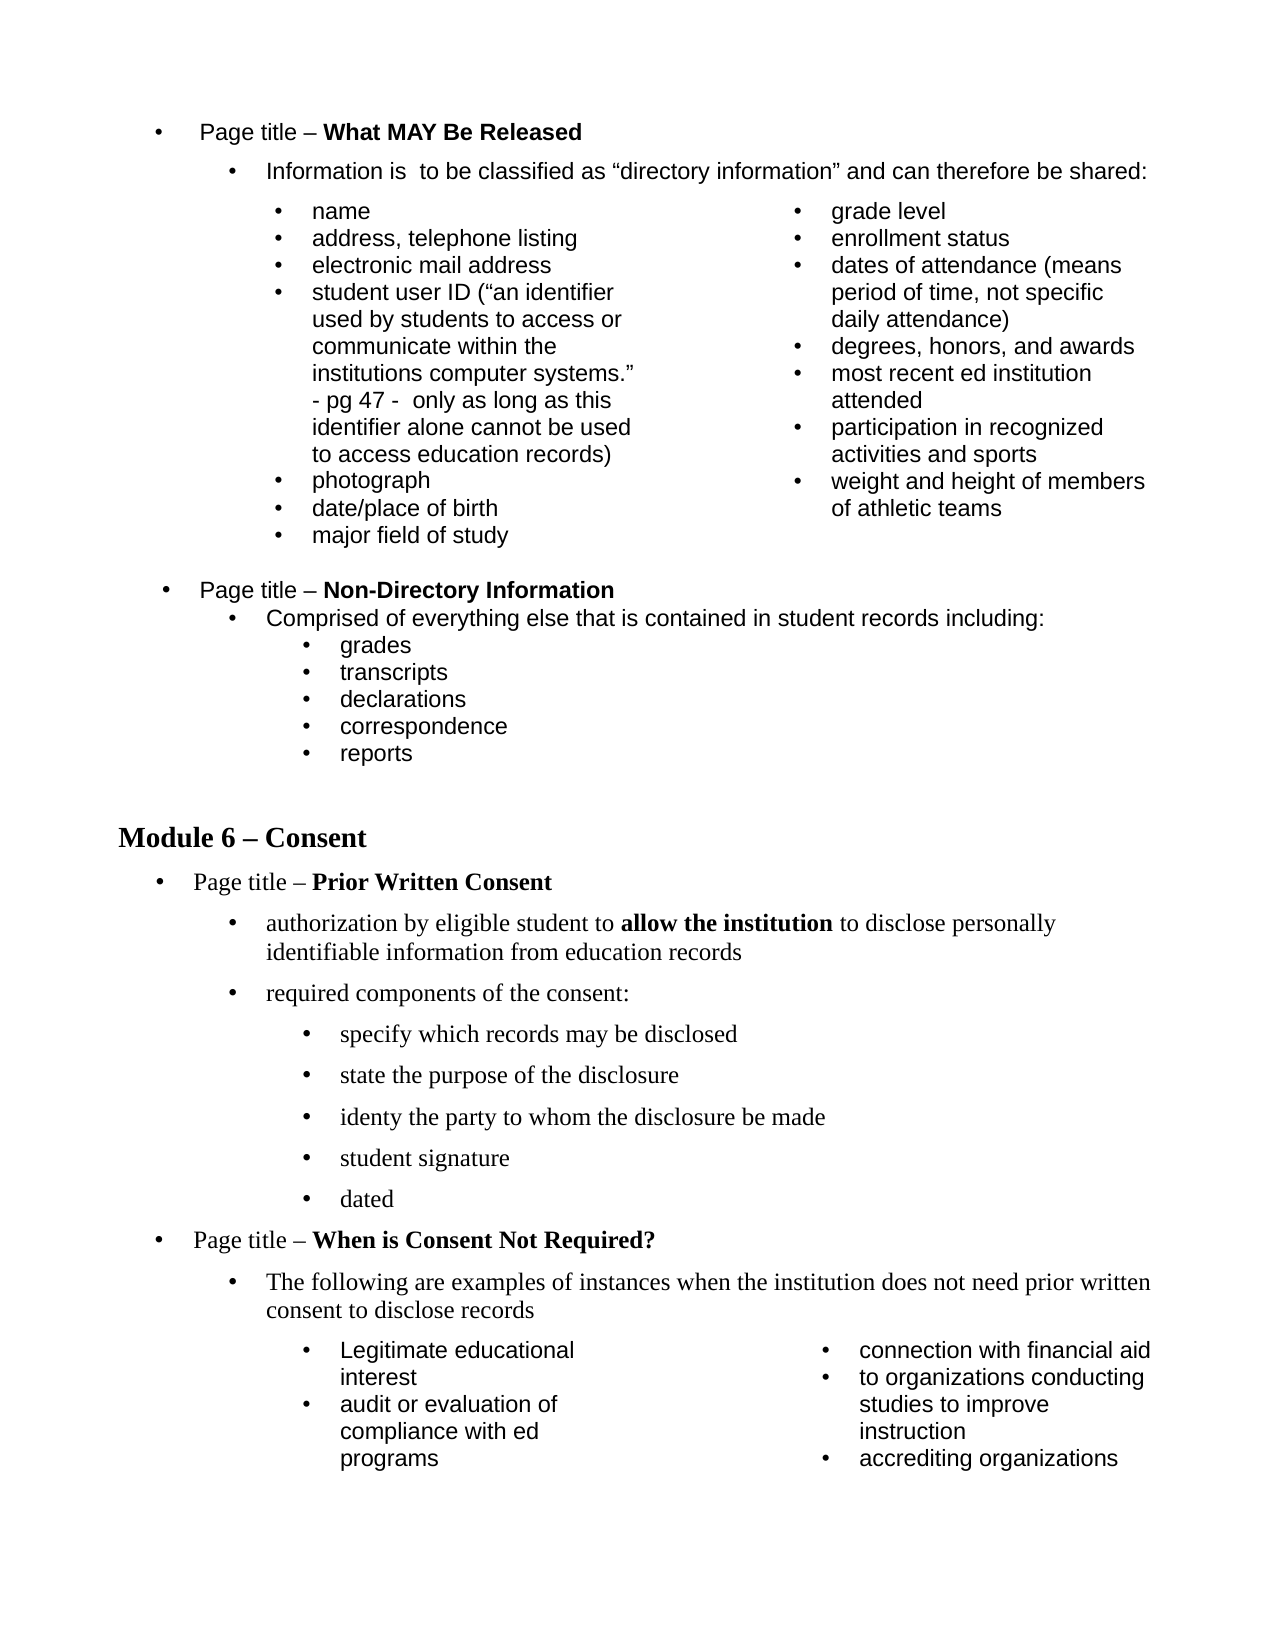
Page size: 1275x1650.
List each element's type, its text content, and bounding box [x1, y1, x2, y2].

list name [274, 197, 637, 224]
list most recent ed institution attended [794, 359, 1157, 413]
list dates of attendance (means period of time, not specific daily attendance) [794, 251, 1157, 332]
list participation in recognized activities and sports [794, 413, 1157, 467]
list declarations [302, 686, 1157, 713]
list Page title – What MAY Be Released [154, 118, 1157, 145]
list identy the party to whom the disclosure be made [302, 1102, 1157, 1130]
list Legitimate educational interest [302, 1337, 637, 1391]
list The following are examples of instances when the institution does not need prior written consent to disclose records [228, 1267, 1157, 1324]
list student signature [302, 1143, 1157, 1172]
list grade level [794, 197, 1157, 224]
list authorization by eligible student to allow the institution to disclose personally identifiable information from education records [228, 908, 1157, 965]
list photograph [274, 467, 637, 494]
list dated [302, 1184, 1157, 1213]
list address, telephone listing [274, 224, 637, 251]
list audit or evaluation of compliance with ed programs [302, 1391, 637, 1471]
list reports [302, 740, 1157, 767]
list Comprised of everything else that is contained in student records including: [228, 604, 1157, 631]
list Information is to be classified as “directory information” and can therefore be shared: [228, 158, 1157, 185]
subtitle Module 6 – Consent [118, 821, 1157, 854]
list weight and height of members of athletic teams [794, 467, 1157, 521]
list state the purpose of the disclosure [302, 1060, 1157, 1089]
list major field of study [274, 521, 637, 548]
list enrollment status [794, 224, 1157, 251]
list required components of the consent: [228, 978, 1157, 1007]
list grades [302, 631, 1157, 658]
list Page title – Non-Directory Information [162, 577, 1157, 604]
list connection with financial aid [822, 1337, 1157, 1364]
list correspondence [302, 713, 1157, 740]
list specify which records may be disclosed [302, 1019, 1157, 1048]
list date/place of birth [274, 494, 637, 521]
list Page title – When is Consent Not Required? [154, 1225, 1157, 1254]
list to organizations conducting studies to improve instruction [822, 1364, 1157, 1444]
list degrees, honors, and awards [794, 332, 1157, 359]
list accrediting organizations [822, 1444, 1157, 1472]
list electronic mail address [274, 251, 637, 278]
list student user ID (“an identifier used by students to access or communicate within the institutions computer systems.” - pg 47 - only as long as this identifier alone cannot be used to access education records) [274, 278, 637, 467]
list Page title – Prior Written Consent [156, 867, 1157, 895]
list transcripts [302, 658, 1157, 686]
